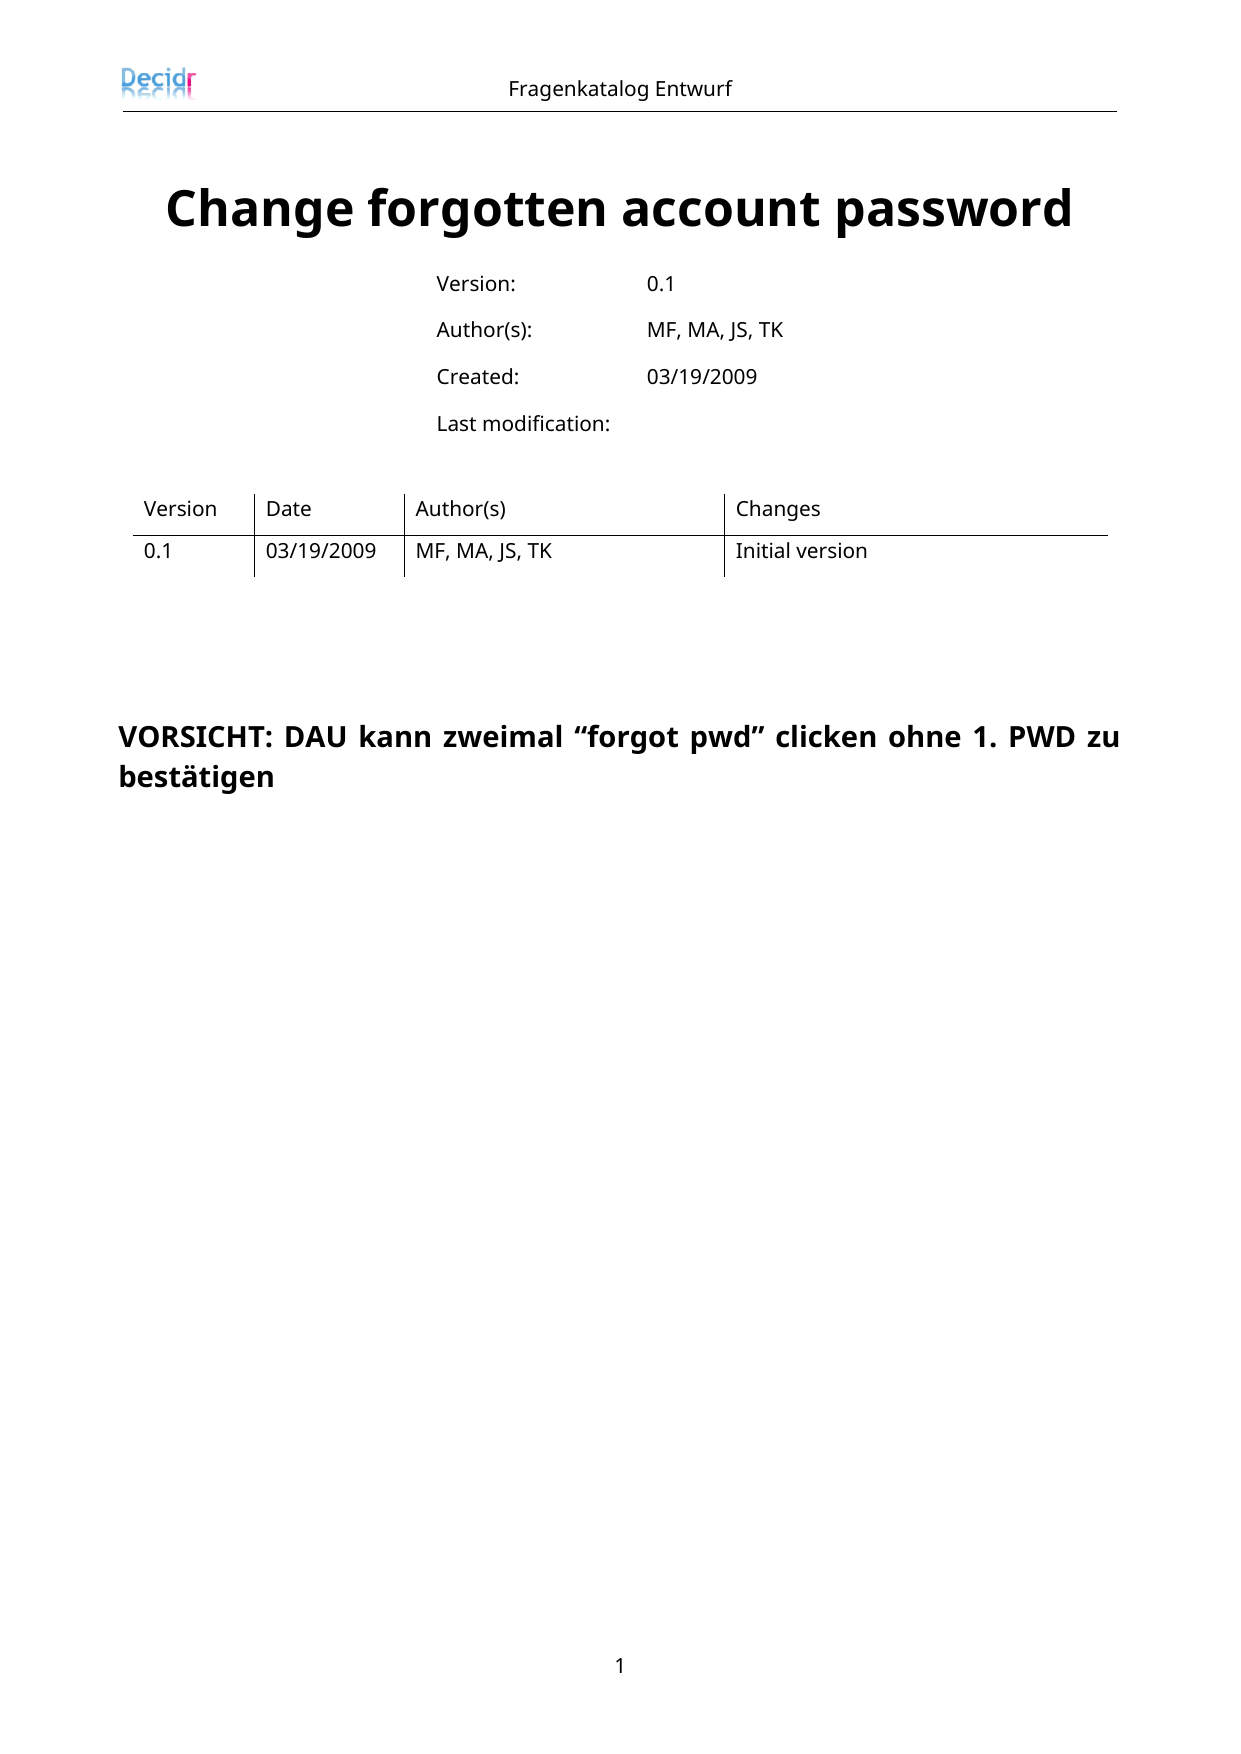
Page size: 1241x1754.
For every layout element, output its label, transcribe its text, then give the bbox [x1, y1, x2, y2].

table_cell Initial version [725, 536, 1108, 577]
table_header Date [255, 494, 404, 535]
table_header Changes [725, 494, 1108, 535]
title Change forgotten account password [118, 173, 1122, 241]
table_header Author(s) [405, 494, 724, 535]
table_cell MF, MA, JS, TK [635, 313, 815, 359]
table_cell 03/19/2009 [255, 536, 404, 577]
table_header Version: [425, 266, 635, 313]
picture [118, 64, 200, 102]
table_cell Author(s): [425, 313, 635, 359]
table_header Version [133, 494, 254, 535]
table_cell 0.1 [133, 536, 254, 577]
table_cell MF, MA, JS, TK [405, 536, 724, 577]
table_header 0.1 [635, 266, 815, 313]
table_cell Created: [425, 359, 635, 406]
table_cell [635, 406, 815, 453]
table_cell Last modification: [425, 406, 635, 453]
text VORSICHT: DAU kann zweimal “forgot pwd” clicken ohne 1. PWD zu bestätigen [118, 716, 1122, 796]
table_cell 03/19/2009 [635, 359, 815, 406]
